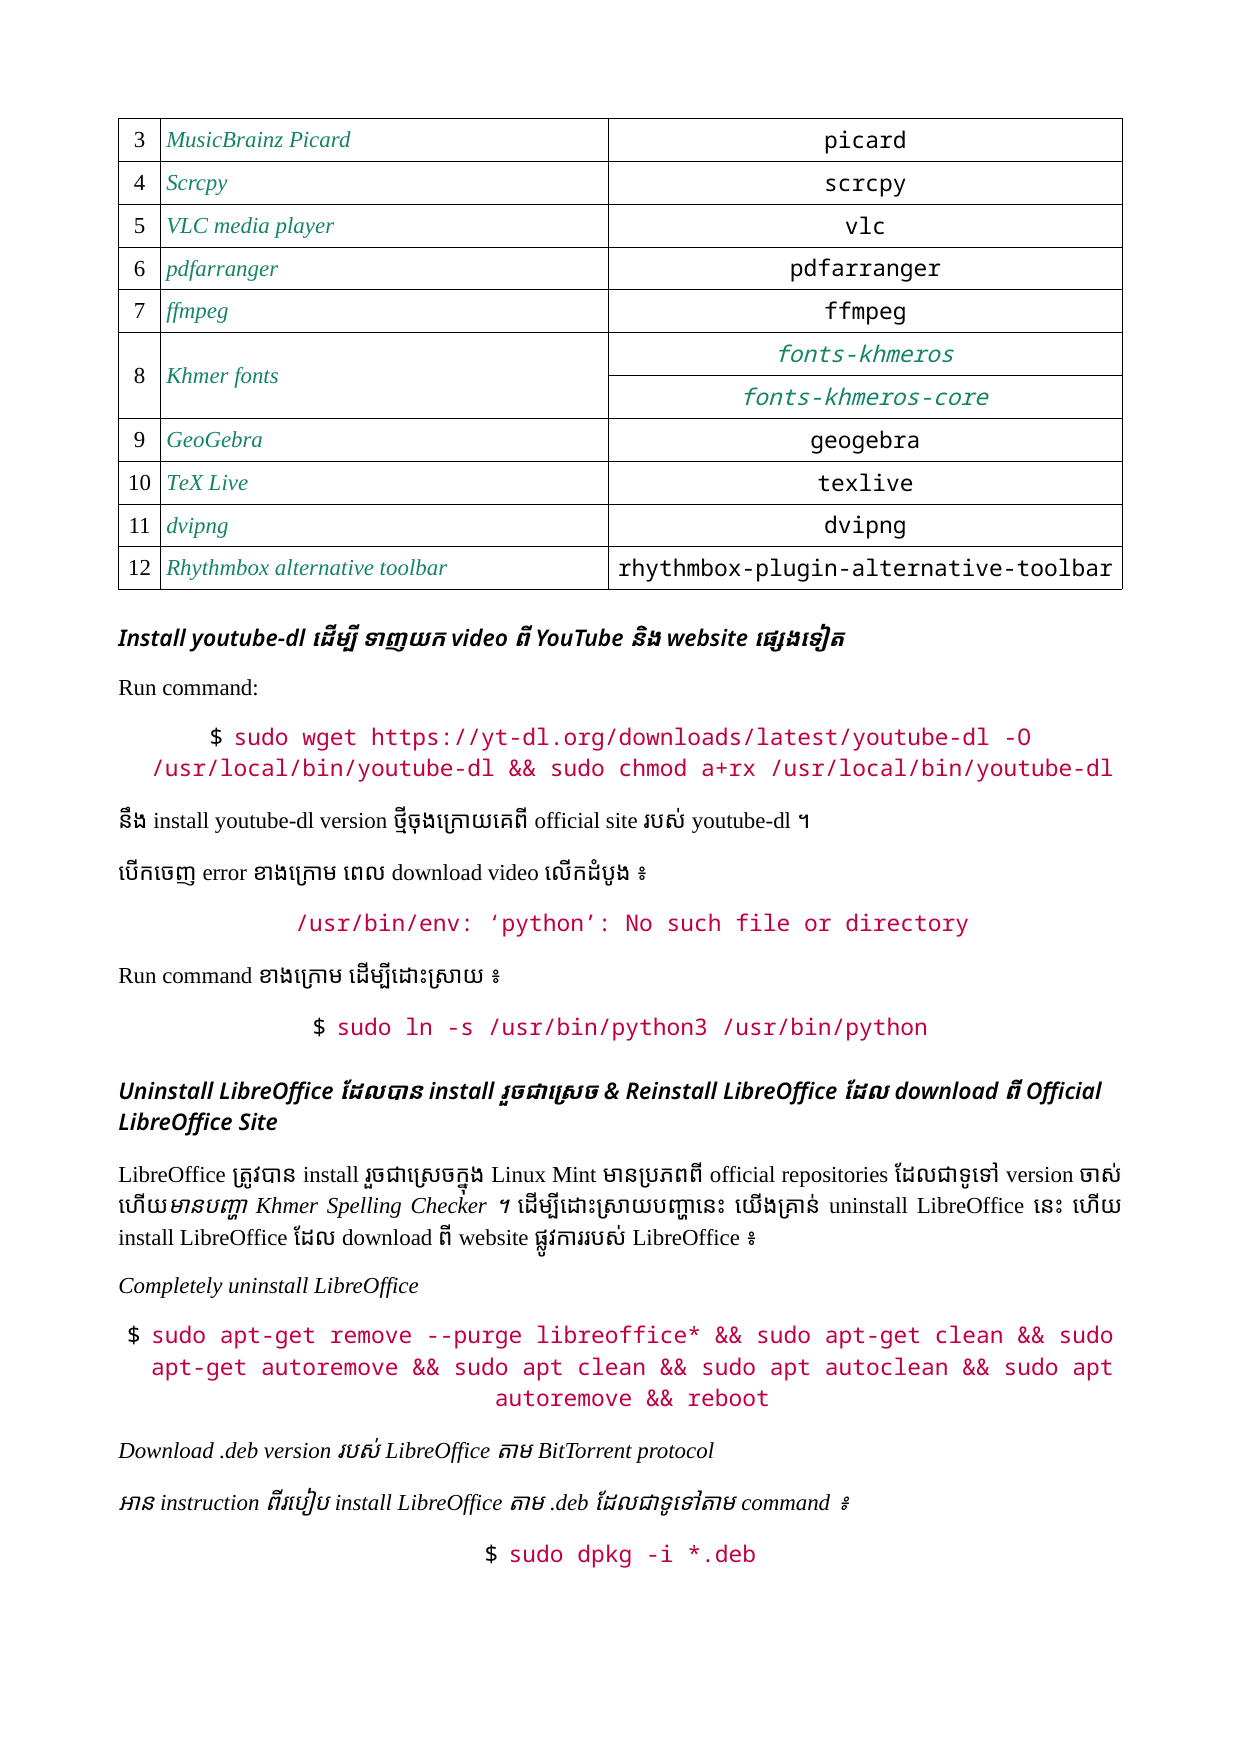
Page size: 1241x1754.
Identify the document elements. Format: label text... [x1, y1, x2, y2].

table_cell 10 [119, 462, 160, 503]
text Download .deb version របស់​ LibreOffice តាម​ BitTorrent protocol [118, 1434, 1122, 1465]
table_cell fonts-khmeros-core [609, 376, 1122, 418]
table_cell fonts-khmeros [609, 333, 1122, 375]
subtitle Uninstall LibreOffice ដែល​បាន​ install រួច​ជាស្រេច & Reinstall LibreOffice ដែល​ download ពី​ Official LibreOffice Site [118, 1075, 1122, 1137]
table_cell 9 [119, 419, 160, 461]
table_cell MusicBrainz Picard [161, 119, 608, 161]
table_cell Khmer fonts [161, 333, 608, 418]
list sudo dpkg -i *.deb [118, 1537, 1122, 1569]
table_cell 8 [119, 333, 160, 418]
table_cell geogebra [609, 419, 1122, 461]
text Run command ខាង​ក្រោម​ ដើម្បី​ដោះស្រាយ ៖ [118, 959, 1122, 991]
table_cell Rhythmbox alternative toolbar [161, 547, 608, 589]
table_cell 4 [119, 162, 160, 204]
table_cell picard [609, 119, 1122, 161]
table_cell rhythmbox-plugin-alternative-toolbar [609, 547, 1122, 589]
text នឹង​ install youtube-dl version ថ្មី​ចុង​ក្រោយ​គេ​ពី official site របស់ youtube-dl ។ [118, 804, 1122, 835]
text LibreOffice ត្រូវ​បាន​ install រួច​ជាស្រេច​ក្នុង Linux Mint មាន​ប្រភព​ពី official repositories ដែល​ជា​ទូទៅ​ version ចាស់ ហើយ​មាន​បញ្ហា​ Khmer Spelling Checker ។ ដើម្បី​ដោះស្រាយ​បញ្ហា​នេះ​ យើង​គ្រាន់​ uninstall LibreOffice នេះ ហើយ install LibreOffice ដែល​ download ពី website ផ្លូវការ​របស់ LibreOffice ៖ [118, 1158, 1122, 1252]
table_cell Scrcpy [161, 162, 608, 204]
table_cell 5 [119, 205, 160, 247]
table_cell 3 [119, 119, 160, 161]
table_cell dvipng [161, 505, 608, 546]
table_cell pdfarranger [161, 248, 608, 289]
list /usr/bin/env: ‘python’: No such file or directory [118, 907, 1122, 939]
list sudo apt-get remove --purge libreoffice* && sudo apt-get clean && sudo apt-get autoremove && sudo apt clean && sudo apt autoclean && sudo apt autoremove && reboot [118, 1319, 1122, 1413]
table_cell scrcpy [609, 162, 1122, 204]
table_cell ffmpeg [609, 290, 1122, 332]
table_cell VLC media player [161, 205, 608, 247]
table_cell ffmpeg [161, 290, 608, 332]
table_cell 6 [119, 248, 160, 289]
list sudo wget https://yt-dl.org/downloads/latest/youtube-dl -O /usr/local/bin/youtube-dl && sudo chmod a+rx /usr/local/bin/youtube-dl [118, 721, 1122, 783]
table_cell 12 [119, 547, 160, 589]
text អាន instruction ពី​របៀប​ install LibreOffice តាម .deb ដែល​ជា​ទូទៅ​តាម​ command ៖ [118, 1486, 1122, 1517]
text Run command: [118, 673, 1122, 700]
table_cell pdfarranger [609, 248, 1122, 289]
list sudo ln -s /usr/bin/python3 /usr/bin/python [118, 1011, 1122, 1042]
subtitle Install youtube-dl ដើម្បី​ ទាញ​យក​ video ពី YouTube និង​ website ផ្សេង​ទៀត [118, 622, 1122, 653]
table_cell vlc [609, 205, 1122, 247]
table_cell GeoGebra [161, 419, 608, 461]
table_cell 11 [119, 505, 160, 546]
table_cell texlive [609, 462, 1122, 503]
table_cell TeX Live [161, 462, 608, 503]
text បើក​ចេញ error ខាងក្រោម​ ពេល download video លើក​ដំបូង ៖ [118, 856, 1122, 887]
text Completely uninstall LibreOffice [118, 1272, 1122, 1299]
table_cell dvipng [609, 505, 1122, 546]
table_cell 7 [119, 290, 160, 332]
